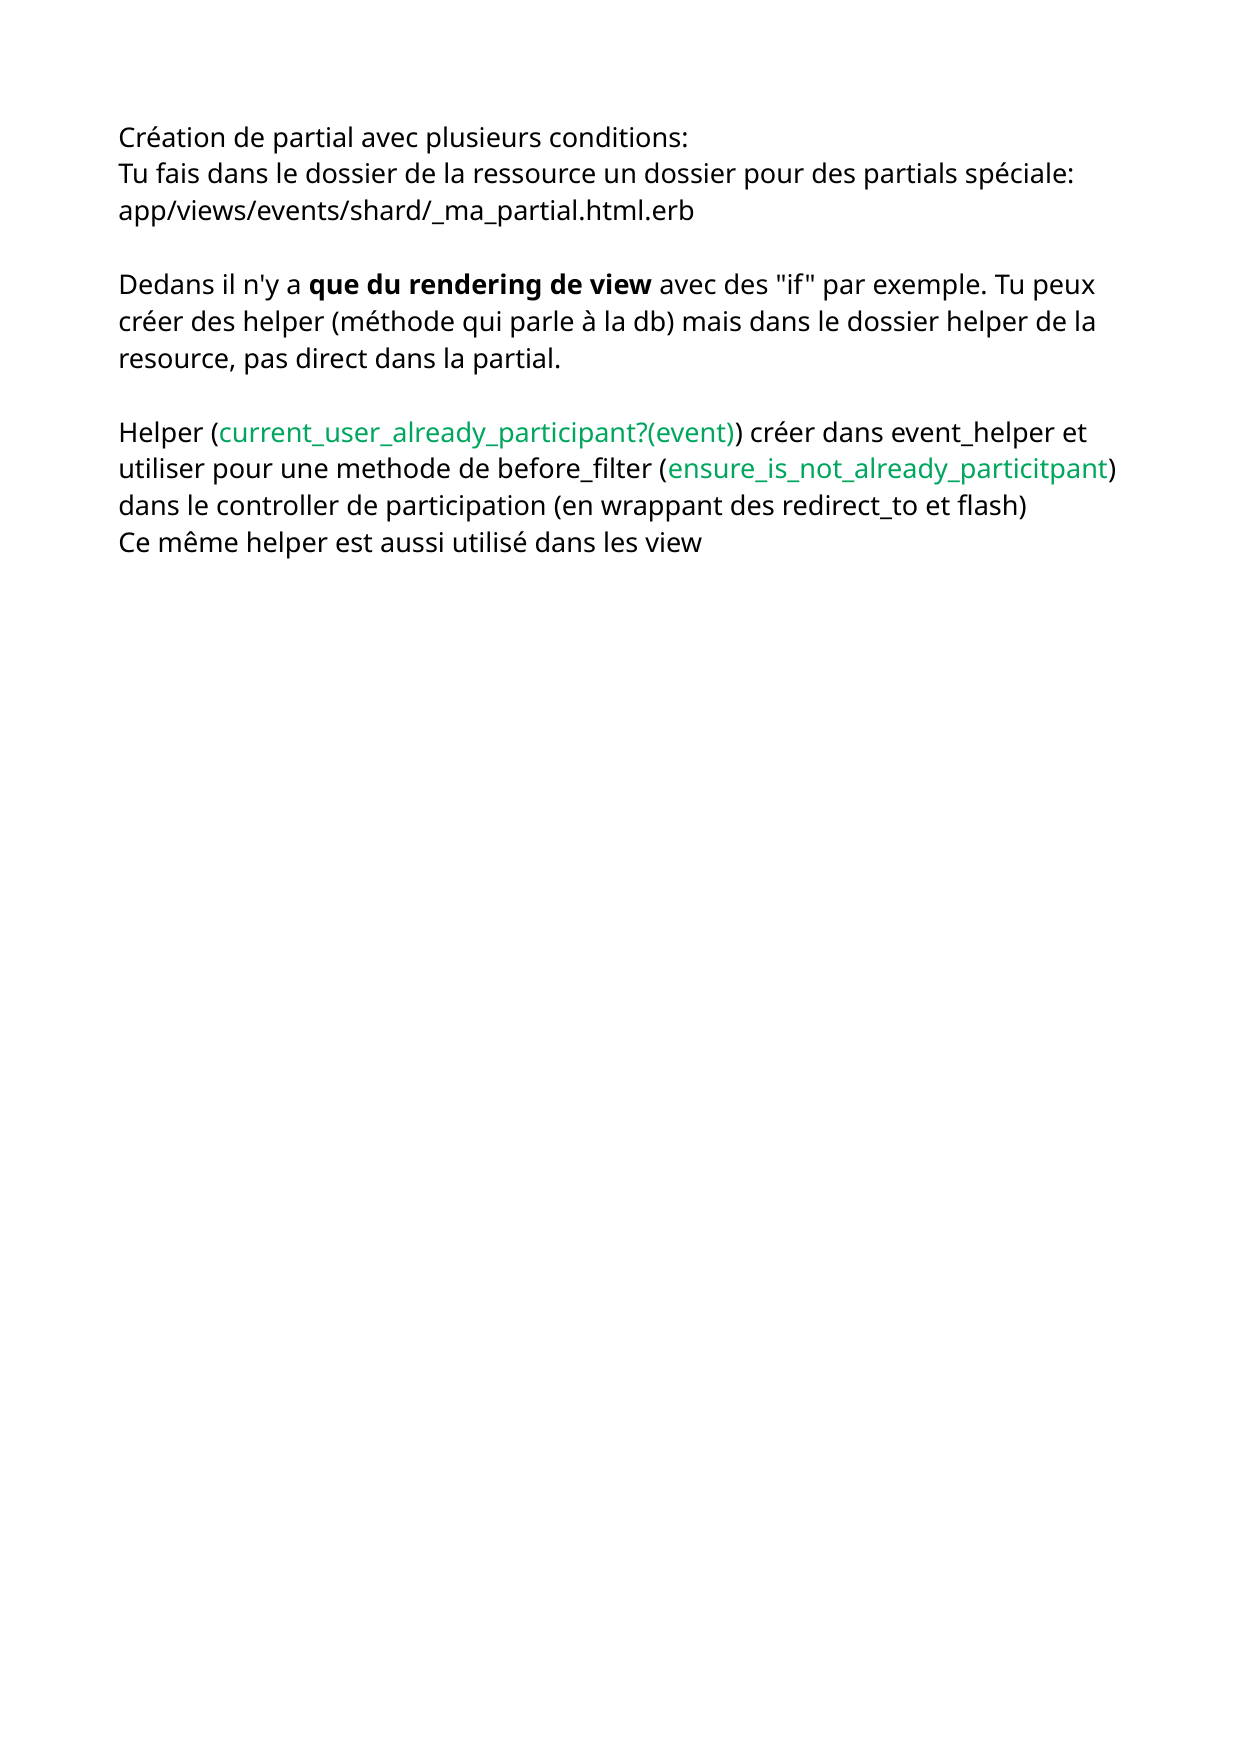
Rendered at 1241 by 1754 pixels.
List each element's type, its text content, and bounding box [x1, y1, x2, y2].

text Tu fais dans le dossier de la ressource un dossier pour des partials spéciale: app/views/events/shard/_ma_partial.html.erb [118, 155, 1122, 229]
text Création de partial avec plusieurs conditions: [118, 118, 1122, 155]
text Ce même helper est aussi utilisé dans les view [118, 524, 1122, 561]
text Helper (current_user_already_participant?(event)) créer dans event_helper et utiliser pour une methode de before_filter (ensure_is_not_already_particitpant) dans le controller de participation (en wrappant des redirect_to et flash) [118, 413, 1122, 524]
text Dedans il n'y a que du rendering de view avec des "if" par exemple. Tu peux créer des helper (méthode qui parle à la db) mais dans le dossier helper de la resource, pas direct dans la partial. [118, 266, 1122, 376]
